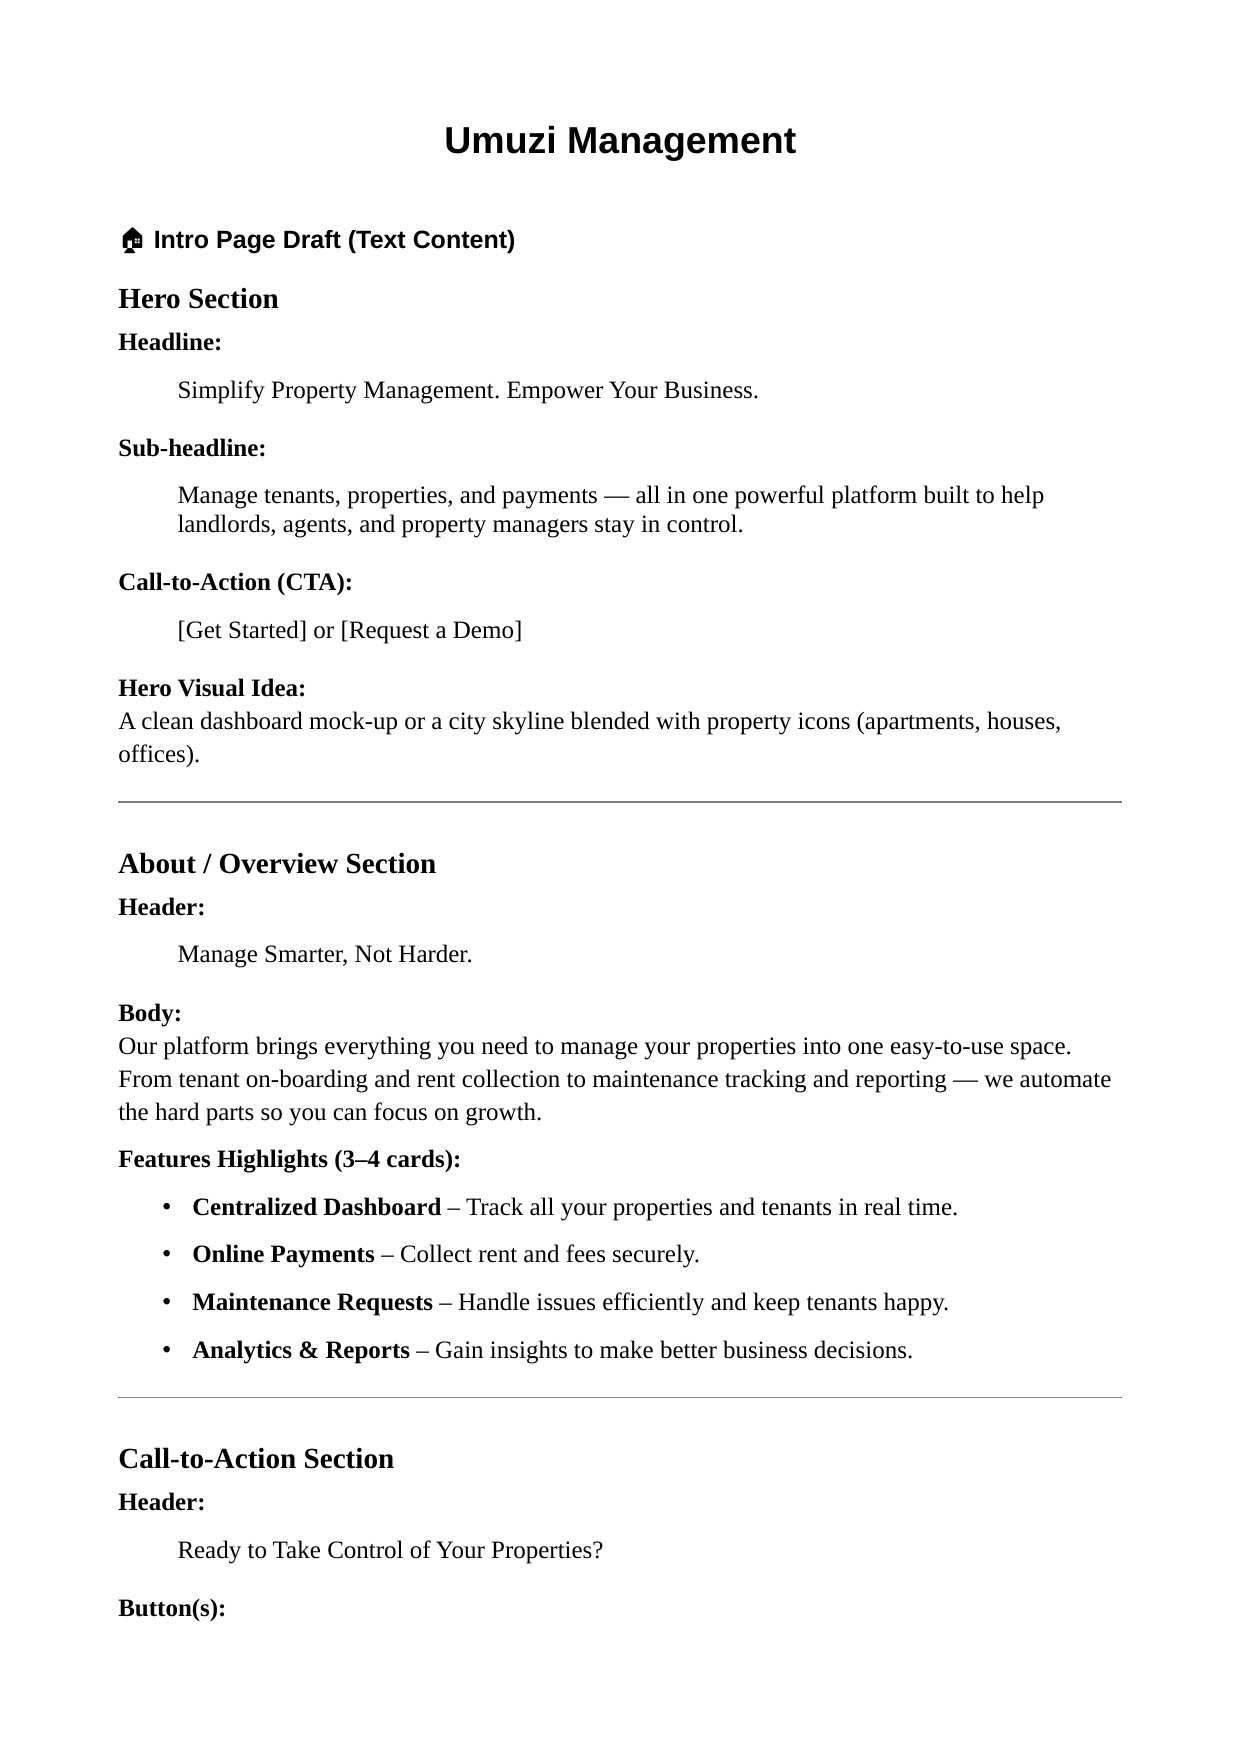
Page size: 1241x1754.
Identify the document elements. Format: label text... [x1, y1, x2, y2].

text Header: [118, 1487, 1122, 1516]
list Centralized Dashboard – Track all your properties and tenants in real time. [162, 1192, 1122, 1221]
text Ready to Take Control of Your Properties? [177, 1535, 1063, 1564]
list Online Payments – Collect rent and fees securely. [162, 1239, 1122, 1268]
subtitle 🏠 Intro Page Draft (Text Content) [118, 225, 1122, 254]
text Features Highlights (3–4 cards): [118, 1144, 1122, 1173]
text Manage Smarter, Not Harder. [177, 939, 1063, 968]
text Simplify Property Management. Empower Your Business. [177, 375, 1063, 403]
text Headline: [118, 327, 1122, 356]
text Manage tenants, properties, and payments — all in one powerful platform built to help landlords, agents, and property managers stay in control. [177, 481, 1063, 538]
text Umuzi Management [118, 118, 1122, 161]
text Sub-headline: [118, 433, 1122, 462]
text Body: Our platform brings everything you need to manage your properties into one easy-to-use space. From tenant on-boarding and rent collection to maintenance tracking and reporting — we automate the hard parts so you can focus on growth. [118, 998, 1122, 1126]
subtitle Hero Section [118, 281, 1122, 314]
list Analytics & Reports – Gain insights to make better business decisions. [162, 1335, 1122, 1363]
text Call-to-Action (CTA): [118, 567, 1122, 596]
text Header: [118, 892, 1122, 921]
text [Get Started] or [Request a Demo] [177, 615, 1063, 644]
list Maintenance Requests – Handle issues efficiently and keep tenants happy. [162, 1287, 1122, 1316]
text Hero Visual Idea: A clean dashboard mock-up or a city skyline blended with property icons (apartments, houses, offices). [118, 673, 1122, 768]
text Button(s): [118, 1593, 1122, 1622]
subtitle About / Overview Section [118, 846, 1122, 879]
subtitle Call-to-Action Section [118, 1441, 1122, 1475]
